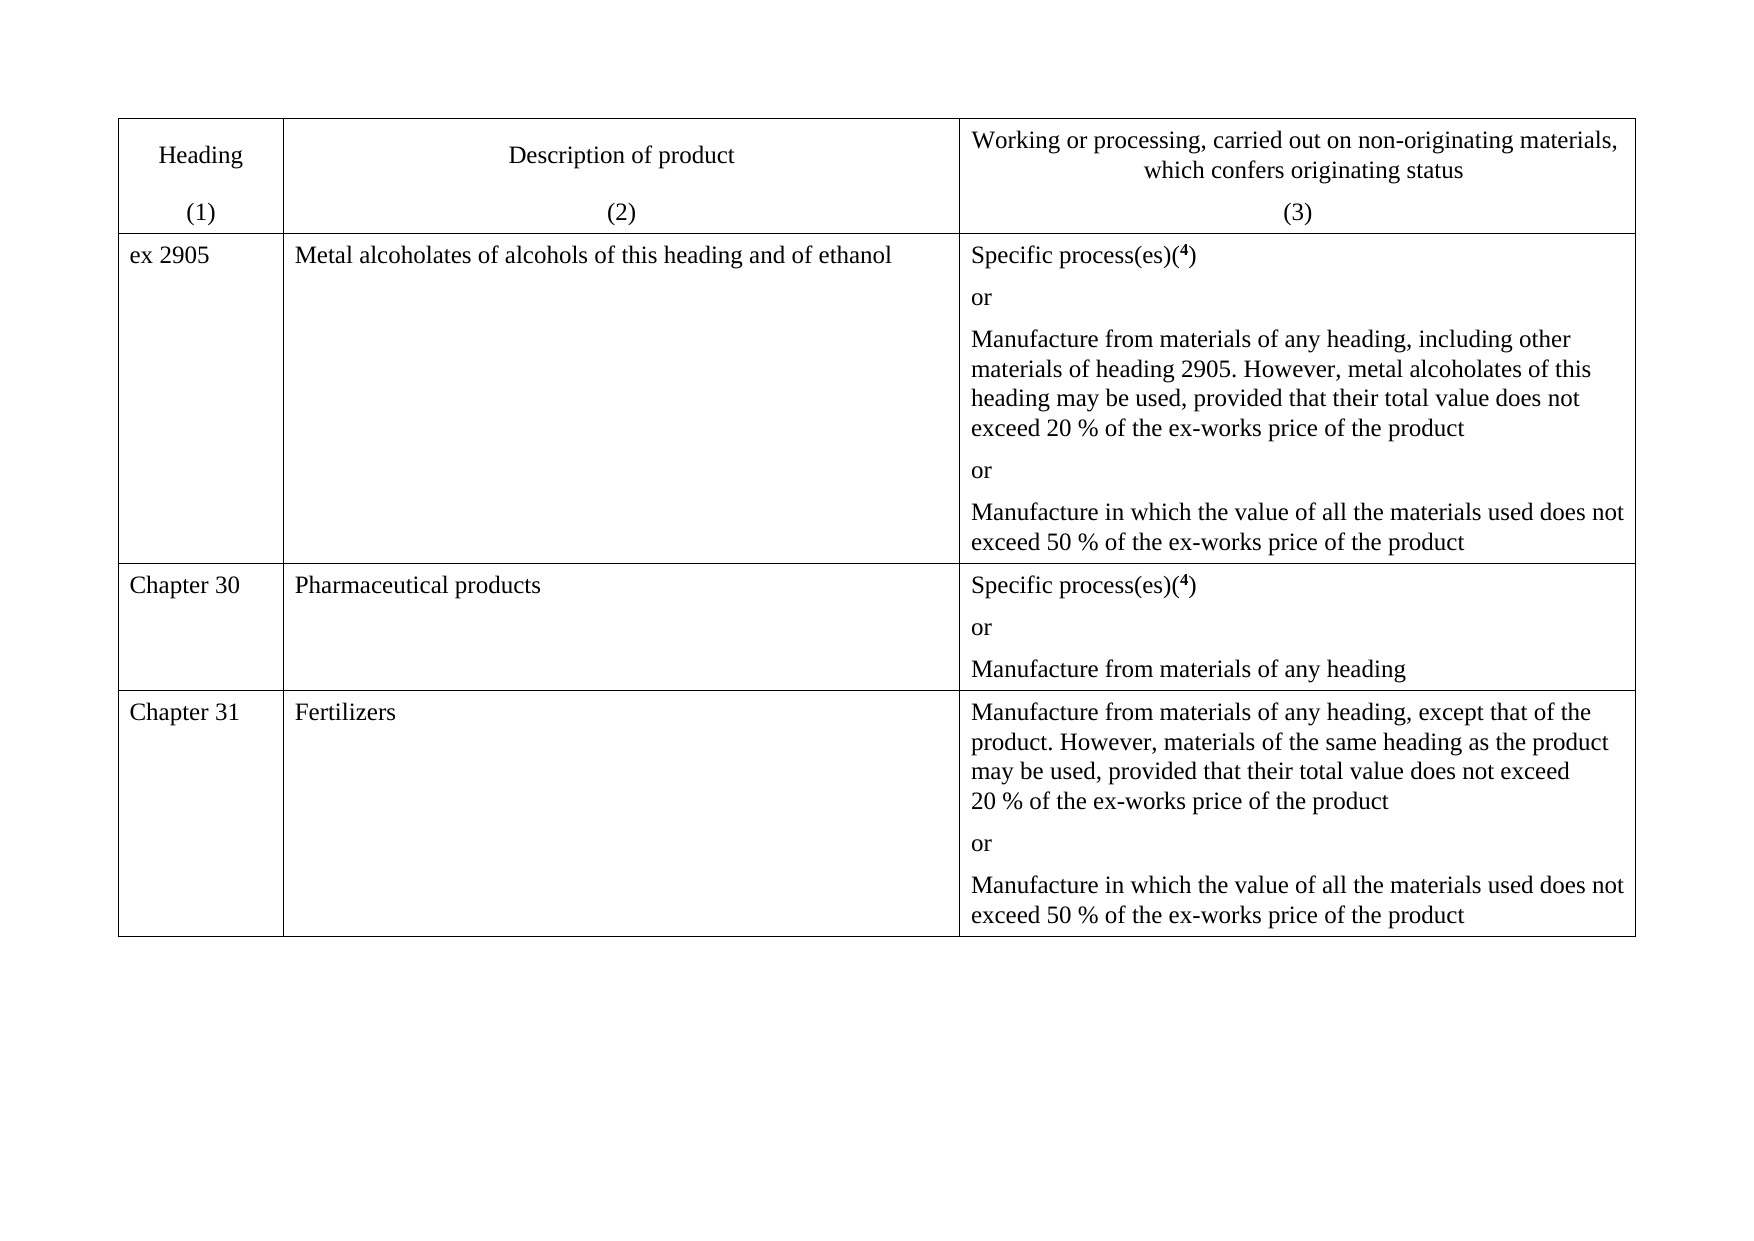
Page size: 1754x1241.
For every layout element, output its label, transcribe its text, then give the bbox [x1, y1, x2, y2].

table_cell ex 2905 [119, 234, 283, 563]
table_header Working or processing, carried out on non‑originating materials, which confers originating status [960, 119, 1635, 191]
table_cell Metal alcoholates of alcohols of this heading and of ethanol [284, 234, 959, 563]
table_cell Specific process(es)(4) or Manufacture from materials of any heading, including other materials of heading 2905. However, metal alcoholates of this heading may be used, provided that their total value does not exceed 20 % of the ex-works price of the product or Manufacture in which the value of all the materials used does not exceed 50 % of the ex-works price of the product [960, 234, 1635, 563]
table_cell Chapter 30 [119, 564, 283, 690]
table_cell Pharmaceutical products [284, 564, 959, 690]
table_cell (1) [119, 191, 283, 233]
table_cell Specific process(es)(4) or Manufacture from materials of any heading [960, 564, 1635, 690]
table_cell Manufacture from materials of any heading, except that of the product. However, materials of the same heading as the product may be used, provided that their total value does not exceed 20 % of the ex-works price of the product or Manufacture in which the value of all the materials used does not exceed 50 % of the ex-works price of the product [960, 691, 1635, 936]
table_cell (3) [960, 191, 1635, 233]
table_cell (2) [284, 191, 959, 233]
table_header Heading [119, 119, 283, 191]
table_cell Fertilizers [284, 691, 959, 936]
table_header Description of product [284, 119, 959, 191]
table_cell Chapter 31 [119, 691, 283, 936]
